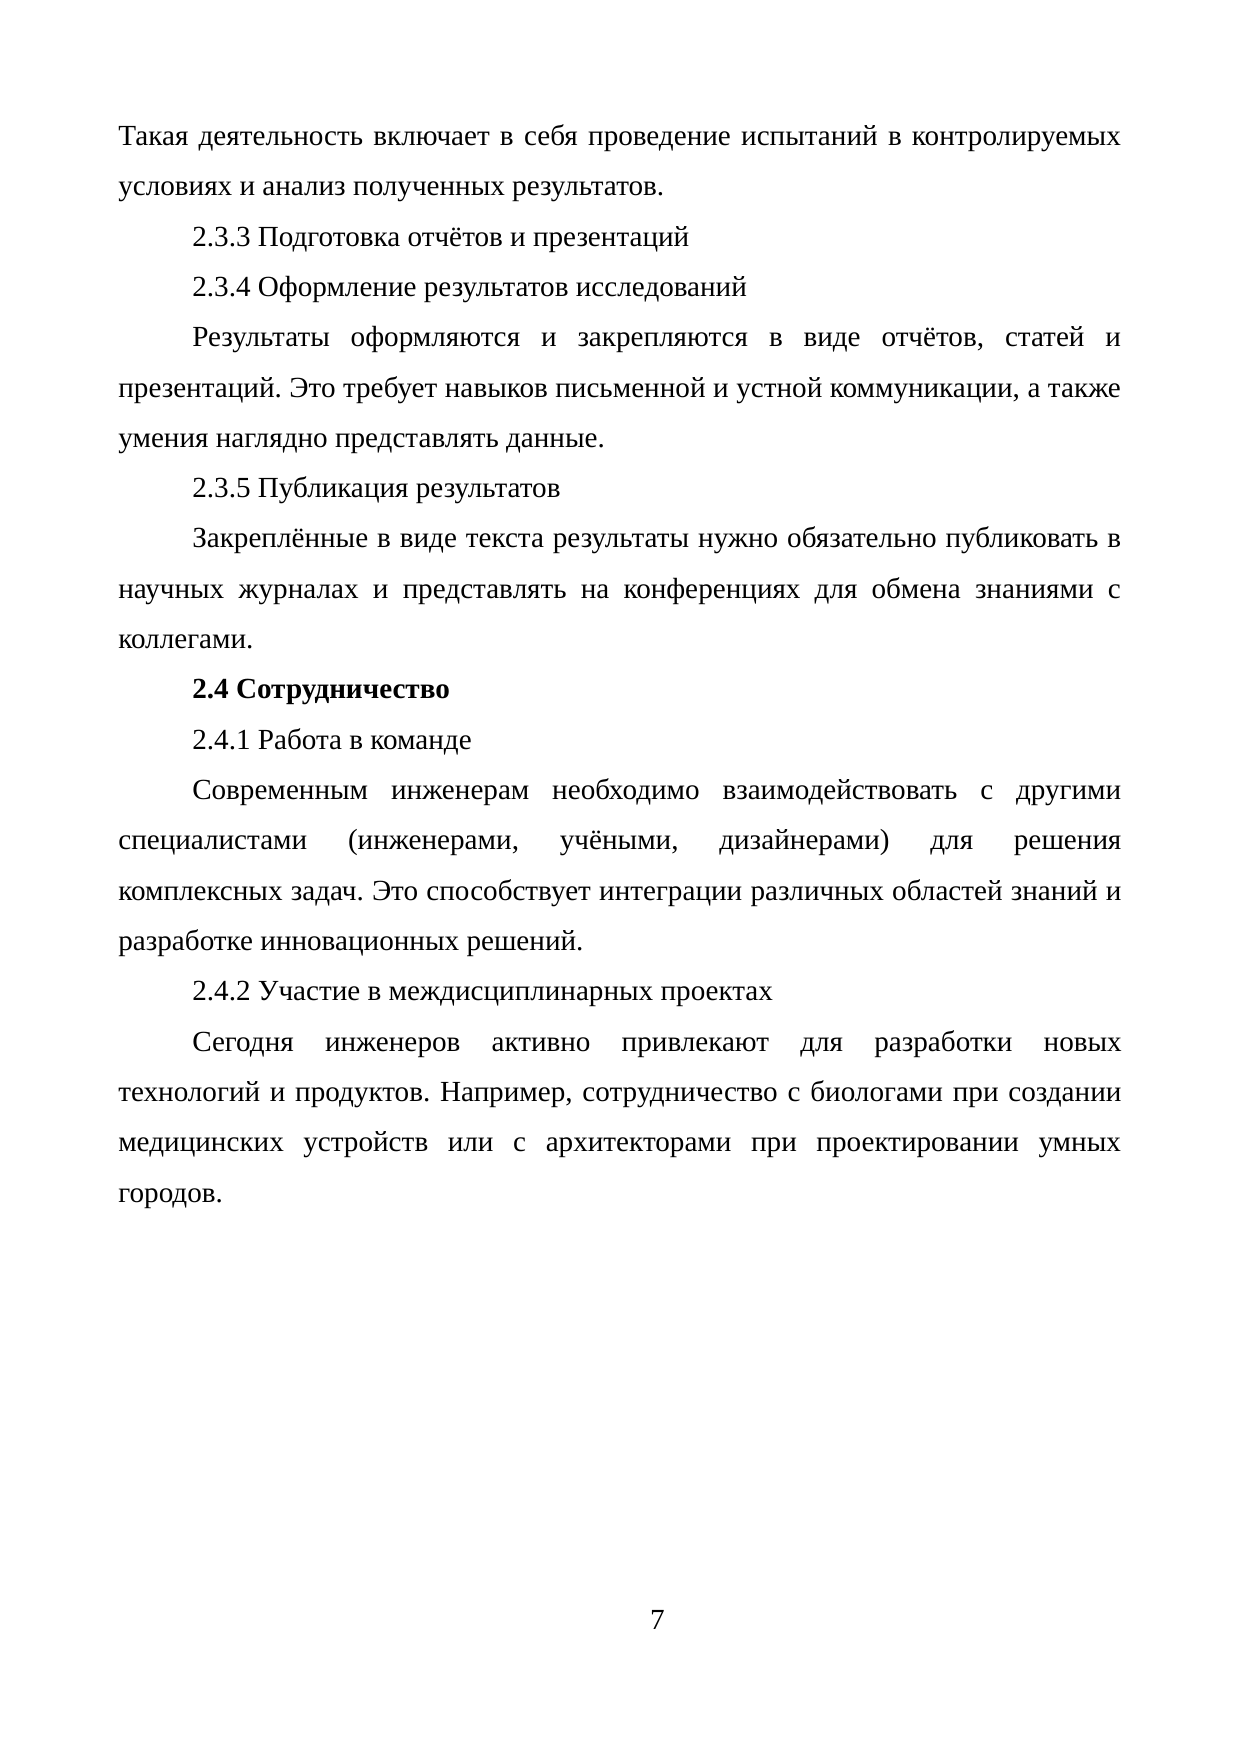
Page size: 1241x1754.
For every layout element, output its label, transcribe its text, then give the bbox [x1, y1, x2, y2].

text Такая деятельность включает в себя проведение испытаний в контролируемых условиях и анализ полученных результатов. [118, 118, 1122, 202]
text Сегодня инженеров активно привлекают для разработки новых технологий и продуктов. Например, сотрудничество с биологами при создании медицинских устройств или с архитекторами при проектировании умных городов. [118, 1024, 1122, 1208]
text Результаты оформляются и закрепляются в виде отчётов, статей и презентаций. Это требует навыков письменной и устной коммуникации, а также умения наглядно представлять данные. [118, 319, 1122, 453]
subtitle Сотрудничество [118, 672, 1122, 705]
subtitle Оформление результатов исследований [118, 269, 1122, 303]
subtitle Подготовка отчётов и презентаций [118, 219, 1122, 252]
subtitle Участие в междисциплинарных проектах [118, 973, 1122, 1007]
text Закреплённые в виде текста результаты нужно обязательно публиковать в научных журналах и представлять на конференциях для обмена знаниями с коллегами. [118, 521, 1122, 655]
subtitle Работа в команде [118, 722, 1122, 755]
subtitle Публикация результатов [118, 470, 1122, 504]
text Современным инженерам необходимо взаимодействовать с другими специалистами (инженерами, учёными, дизайнерами) для решения комплексных задач. Это способствует интеграции различных областей знаний и разработке инновационных решений. [118, 772, 1122, 957]
